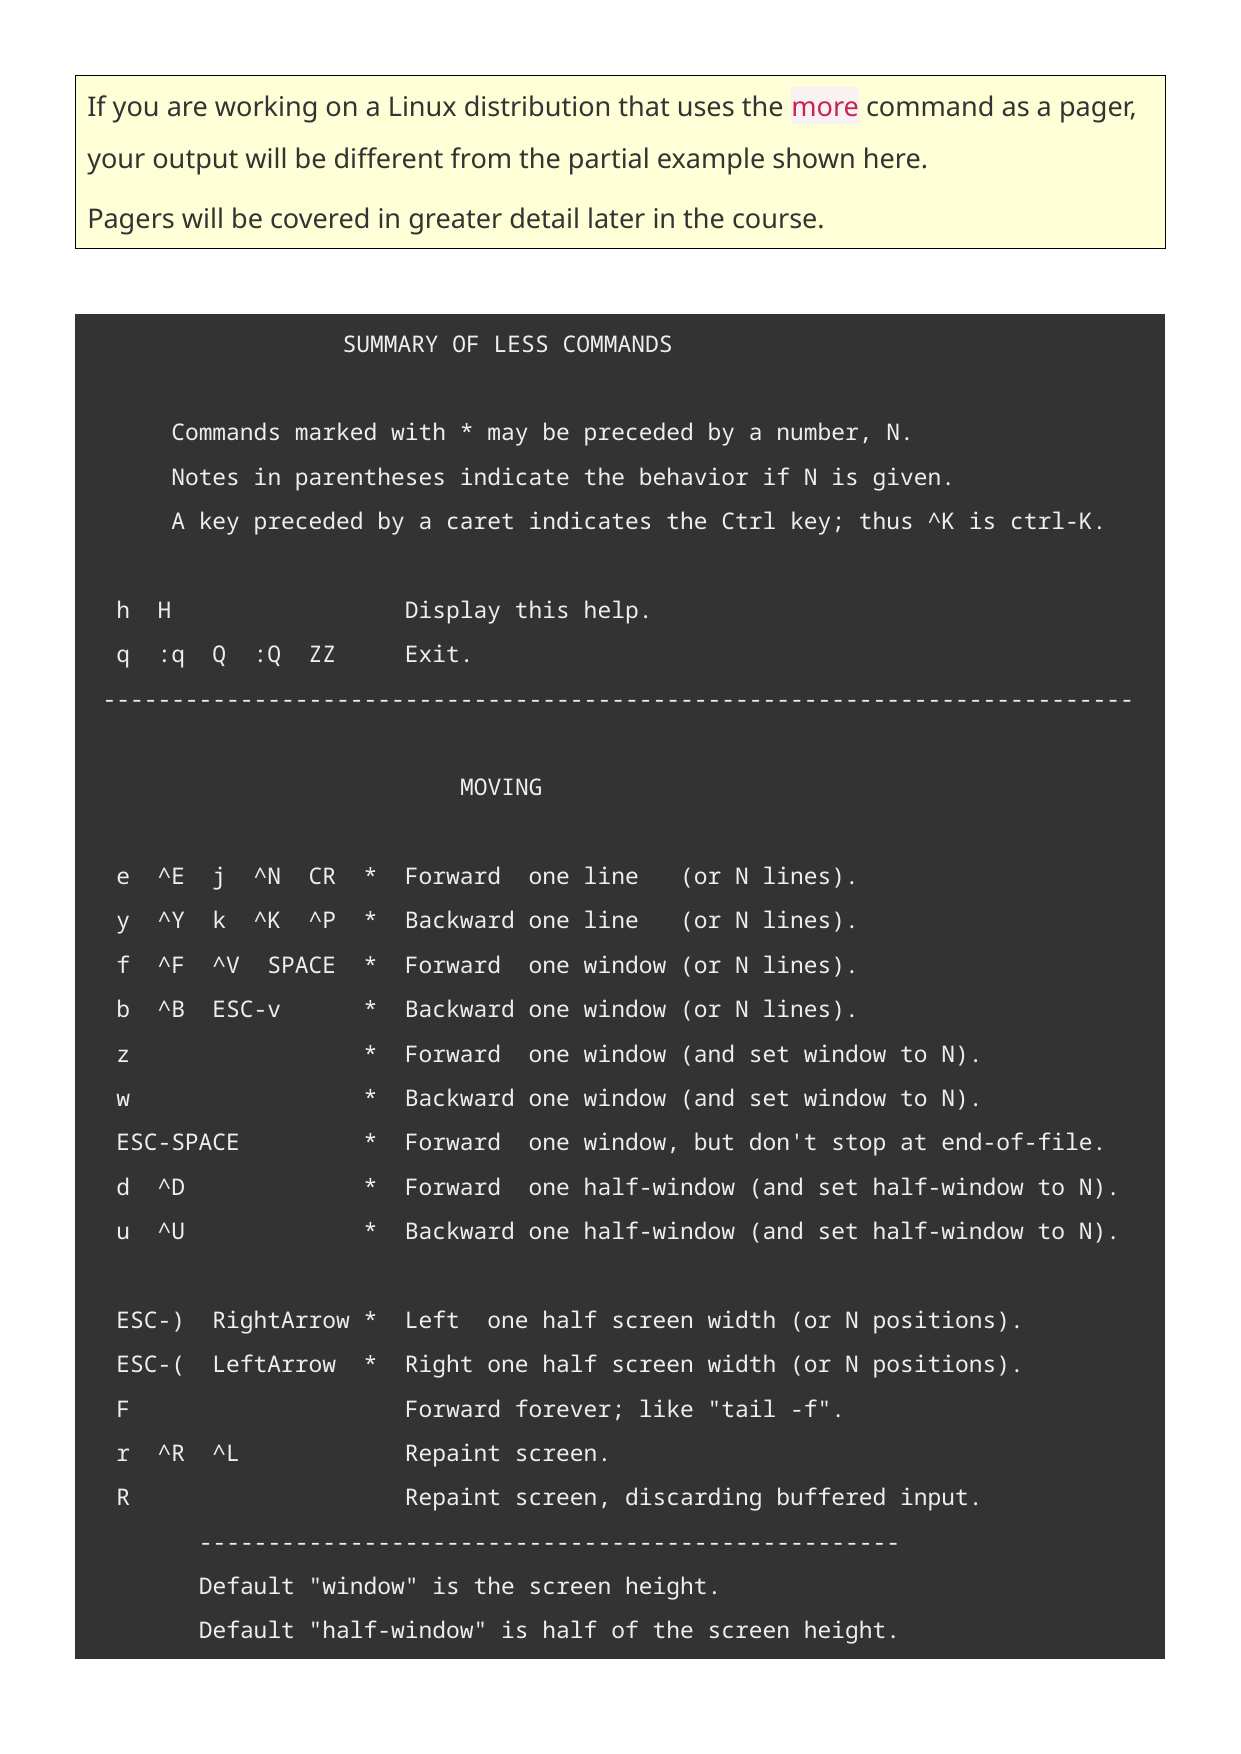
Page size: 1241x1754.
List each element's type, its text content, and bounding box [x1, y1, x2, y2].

text y ^Y k ^K ^P * Backward one line (or N lines). [75, 891, 1165, 935]
text Pagers will be covered in greater detail later in the course. [76, 187, 1165, 248]
text Default "half-window" is half of the screen height. [75, 1601, 1165, 1659]
text F Forward forever; like "tail -f". [75, 1379, 1165, 1423]
text If you are working on a Linux distribution that uses the more command as a pager, your output will be different from the partial example shown here. [76, 76, 1165, 176]
text --------------------------------------------------- [75, 1512, 1165, 1556]
text A key preceded by a caret indicates the Ctrl key; thus ^K is ctrl-K. [75, 491, 1165, 536]
text w * Backward one window (and set window to N). [75, 1068, 1165, 1113]
text ESC-SPACE * Forward one window, but don't stop at end-of-file. [75, 1113, 1165, 1157]
text e ^E j ^N CR * Forward one line (or N lines). [75, 846, 1165, 891]
text r ^R ^L Repaint screen. [75, 1423, 1165, 1468]
text MOVING [75, 758, 1165, 802]
text ESC-) RightArrow * Left one half screen width (or N positions). [75, 1290, 1165, 1334]
text d ^D * Forward one half-window (and set half-window to N). [75, 1157, 1165, 1201]
text Commands marked with * may be preceded by a number, N. [75, 403, 1165, 447]
text u ^U * Backward one half-window (and set half-window to N). [75, 1201, 1165, 1246]
text f ^F ^V SPACE * Forward one window (or N lines). [75, 935, 1165, 979]
text h H Display this help. [75, 580, 1165, 624]
text R Repaint screen, discarding buffered input. [75, 1468, 1165, 1512]
text b ^B ESC-v * Backward one window (or N lines). [75, 979, 1165, 1024]
text ESC-( LeftArrow * Right one half screen width (or N positions). [75, 1334, 1165, 1379]
text Default "window" is the screen height. [75, 1556, 1165, 1601]
text SUMMARY OF LESS COMMANDS [75, 314, 1165, 358]
text z * Forward one window (and set window to N). [75, 1024, 1165, 1068]
text Notes in parentheses indicate the behavior if N is given. [75, 447, 1165, 491]
text ‌ [75, 1246, 1165, 1290]
text --------------------------------------------------------------------------- [75, 669, 1165, 713]
text q :q Q :Q ZZ Exit. [75, 624, 1165, 669]
